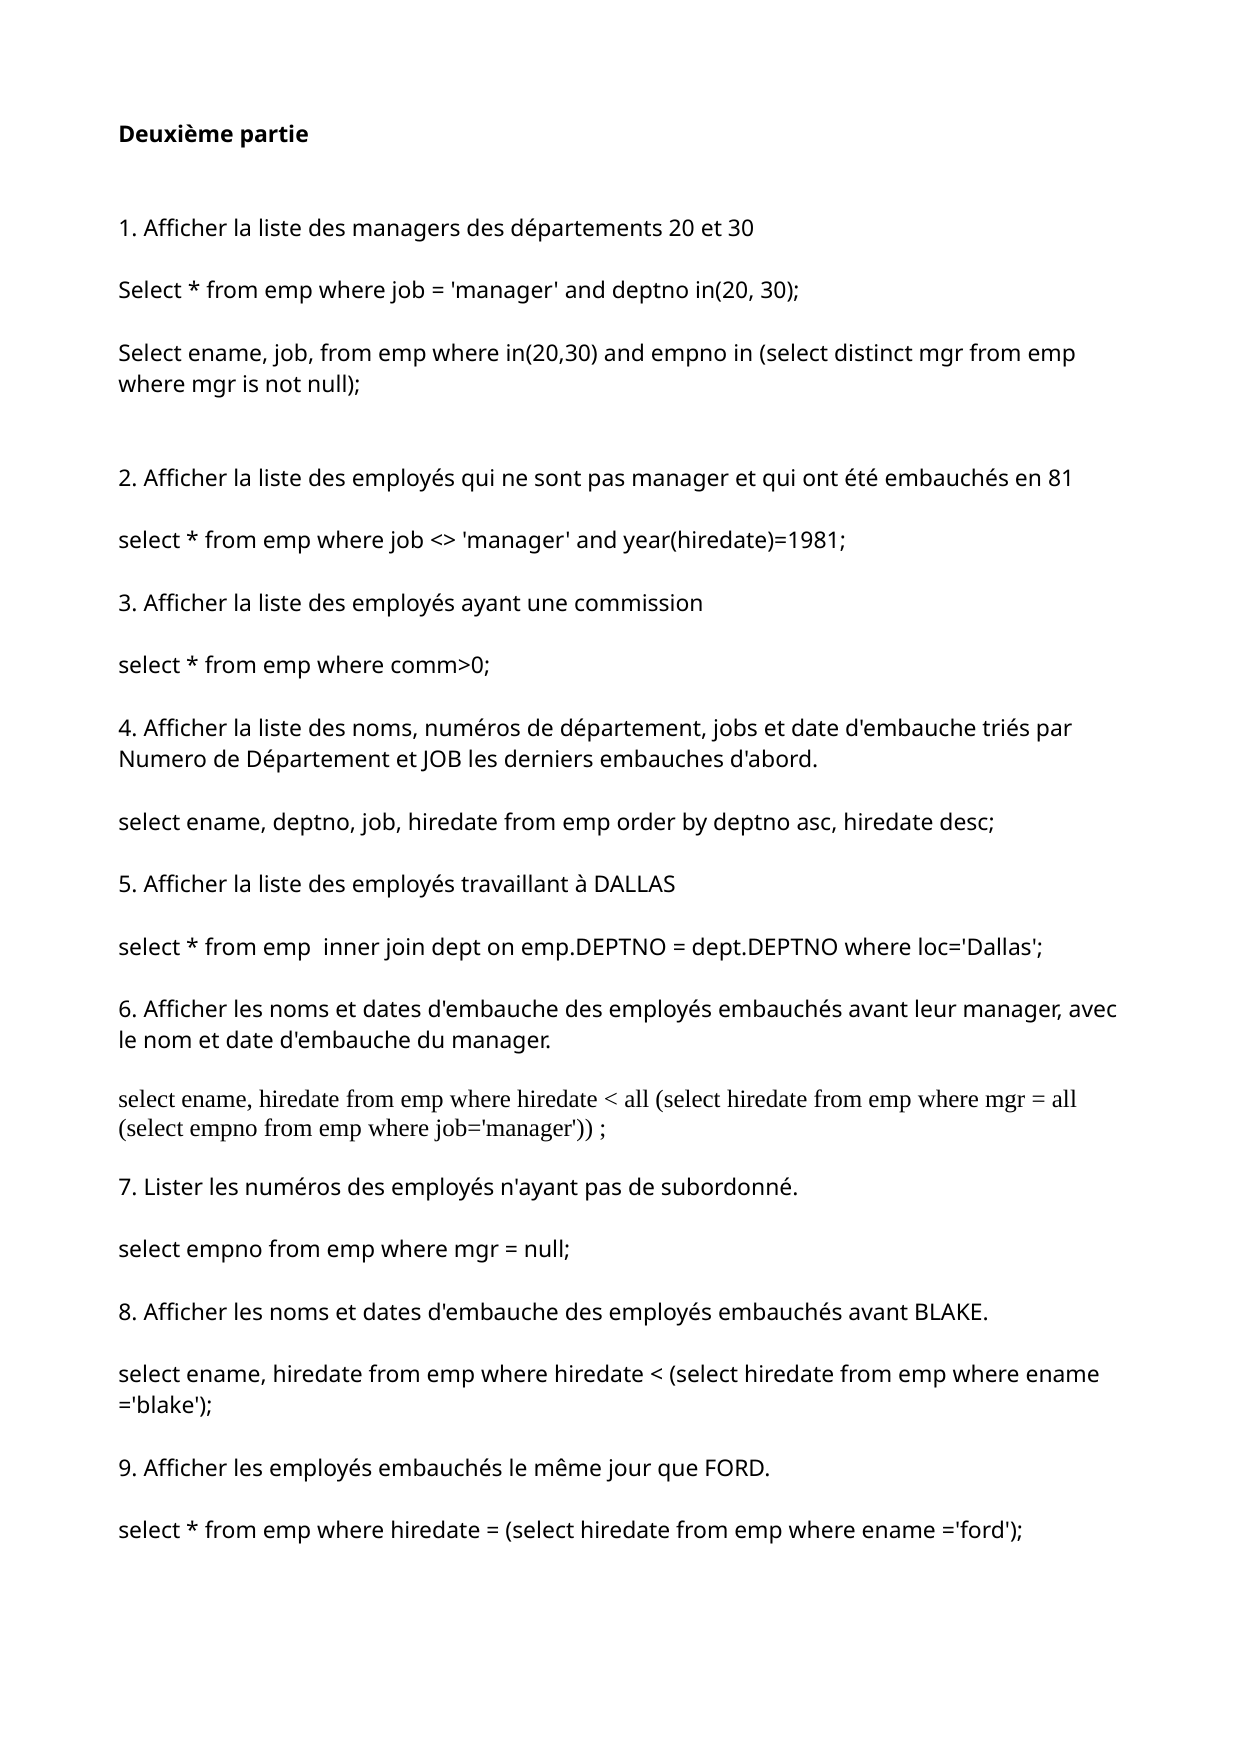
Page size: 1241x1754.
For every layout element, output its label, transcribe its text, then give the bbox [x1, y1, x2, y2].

text select * from emp where job <> 'manager' and year(hiredate)=1981; [118, 524, 1122, 556]
text 4. Afficher la liste des noms, numéros de département, jobs et date d'embauche triés par Numero de Département et JOB les derniers embauches d'abord. [118, 712, 1122, 774]
text Select * from emp where job = 'manager' and deptno in(20, 30); [118, 274, 1122, 306]
text 6. Afficher les noms et dates d'embauche des employés embauchés avant leur manager, avec le nom et date d'embauche du manager. [118, 993, 1122, 1056]
text Deuxième partie [118, 118, 1122, 149]
text select * from emp where hiredate = (select hiredate from emp where ename ='ford'); [118, 1514, 1122, 1546]
text select ename, hiredate from emp where hiredate < (select hiredate from emp where ename ='blake'); [118, 1358, 1122, 1421]
text 9. Afficher les employés embauchés le même jour que FORD. [118, 1452, 1122, 1483]
text 5. Afficher la liste des employés travaillant à DALLAS [118, 868, 1122, 899]
text select ename, deptno, job, hiredate from emp order by deptno asc, hiredate desc; [118, 806, 1122, 837]
text 7. Lister les numéros des employés n'ayant pas de subordonné. [118, 1171, 1122, 1202]
text 2. Afficher la liste des employés qui ne sont pas manager et qui ont été embauchés en 81 [118, 462, 1122, 493]
text 8. Afficher les noms et dates d'embauche des employés embauchés avant BLAKE. [118, 1296, 1122, 1327]
text select ename, hiredate from emp where hiredate < all (select hiredate from emp where mgr = all (select empno from emp where job='manager')) ; [118, 1084, 1122, 1142]
text 1. Afficher la liste des managers des départements 20 et 30 [118, 212, 1122, 243]
text select * from emp where comm>0; [118, 649, 1122, 681]
text 3. Afficher la liste des employés ayant une commission [118, 587, 1122, 618]
text select empno from emp where mgr = null; [118, 1233, 1122, 1264]
text Select ename, job, from emp where in(20,30) and empno in (select distinct mgr from emp where mgr is not null); [118, 337, 1122, 399]
text select * from emp inner join dept on emp.DEPTNO = dept.DEPTNO where loc='Dallas'; [118, 931, 1122, 962]
